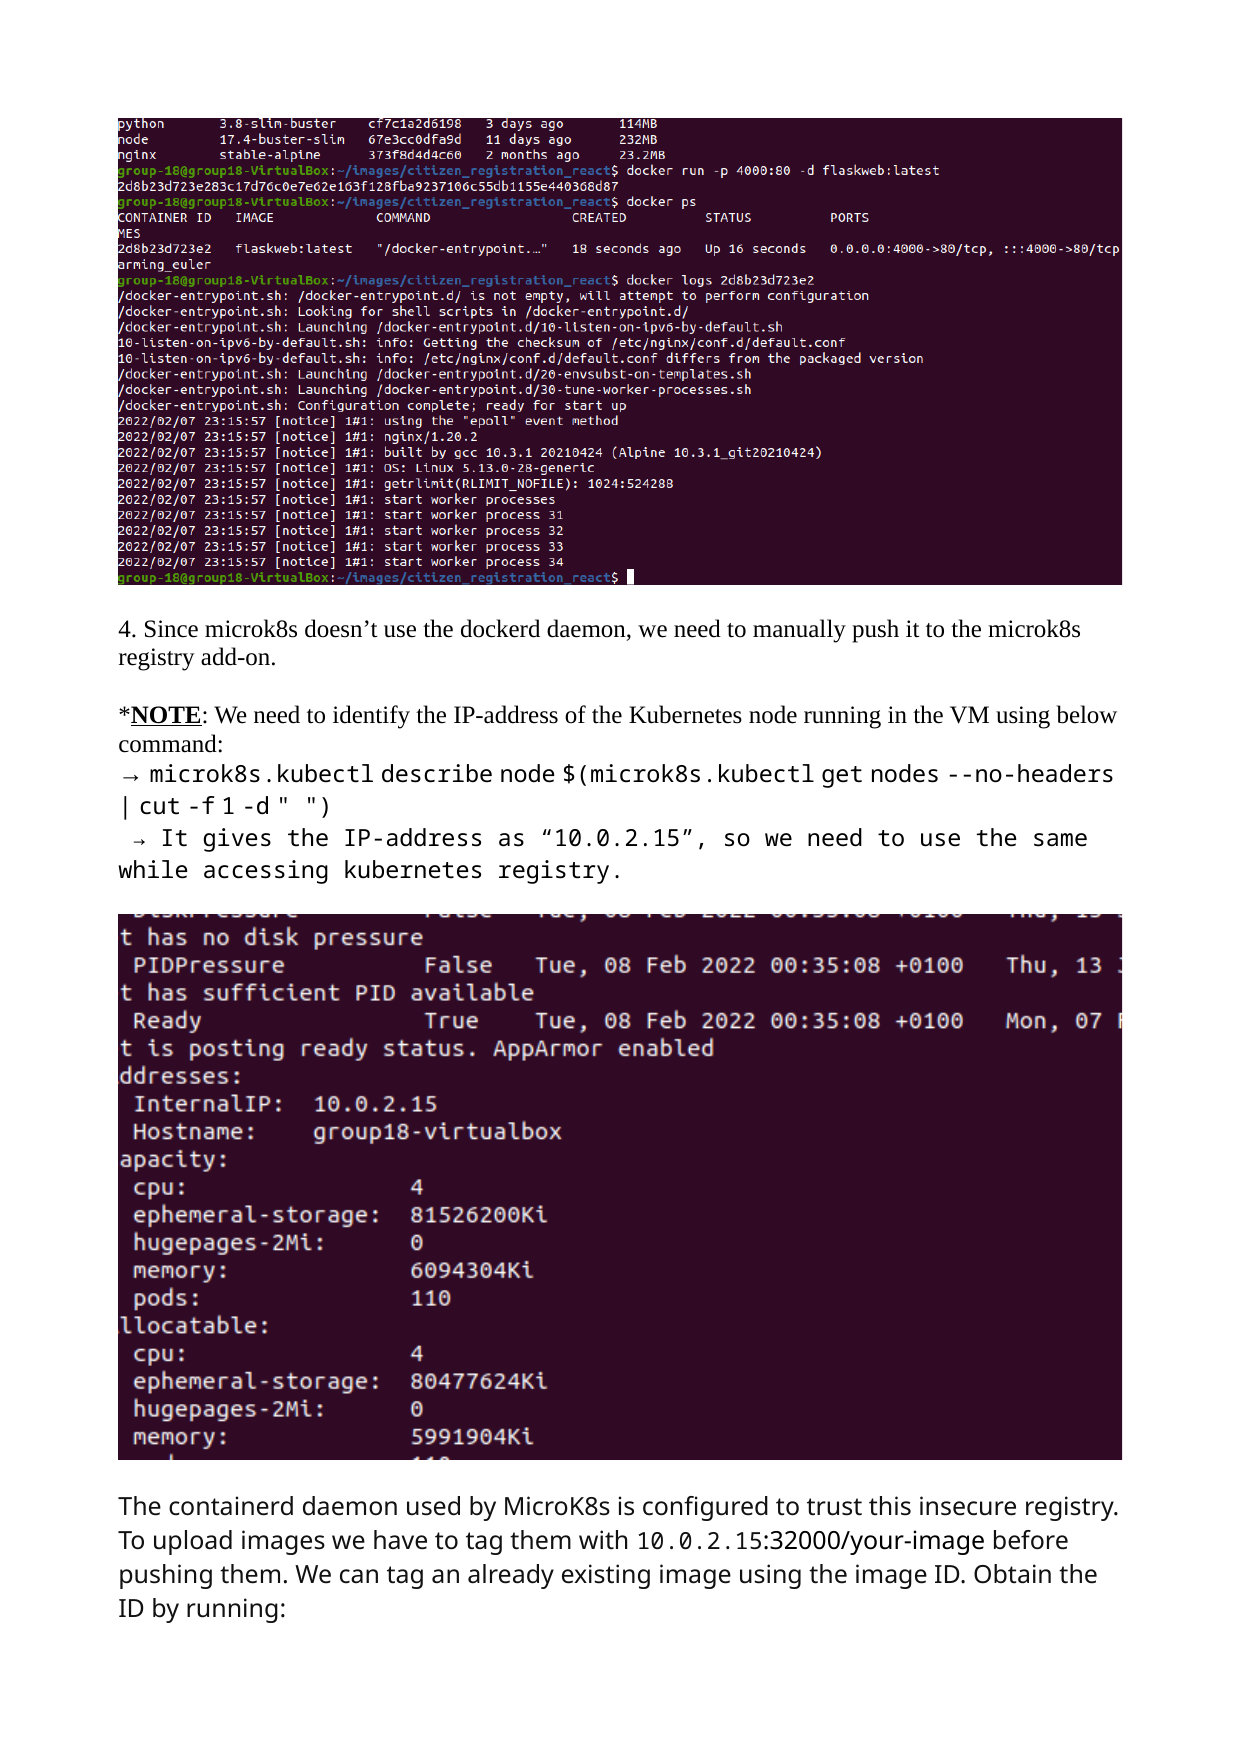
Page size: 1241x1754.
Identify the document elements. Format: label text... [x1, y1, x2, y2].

text 4. Since microk8s doesn’t use the dockerd daemon, we need to manually push it to the microk8s registry add-on. [118, 614, 1122, 671]
text The containerd daemon used by MicroK8s is configured to trust this insecure registry. To upload images we have to tag them with 10.0.2.15:32000/your-image before pushing them. We can tag an already existing image using the image ID. Obtain the ID by running: [118, 1488, 1122, 1625]
text → It gives the IP-address as “10.0.2.15”, so we need to use the same while accessing kubernetes registry. [118, 821, 1122, 885]
text → microk8s.kubectl describe node $(microk8s.kubectl get nodes --no-headers | cut -f 1 -d " ") [118, 757, 1122, 821]
picture [118, 914, 1123, 1460]
picture [118, 118, 1123, 585]
text *NOTE: We need to identify the IP-address of the Kubernetes node running in the VM using below command: [118, 700, 1122, 757]
